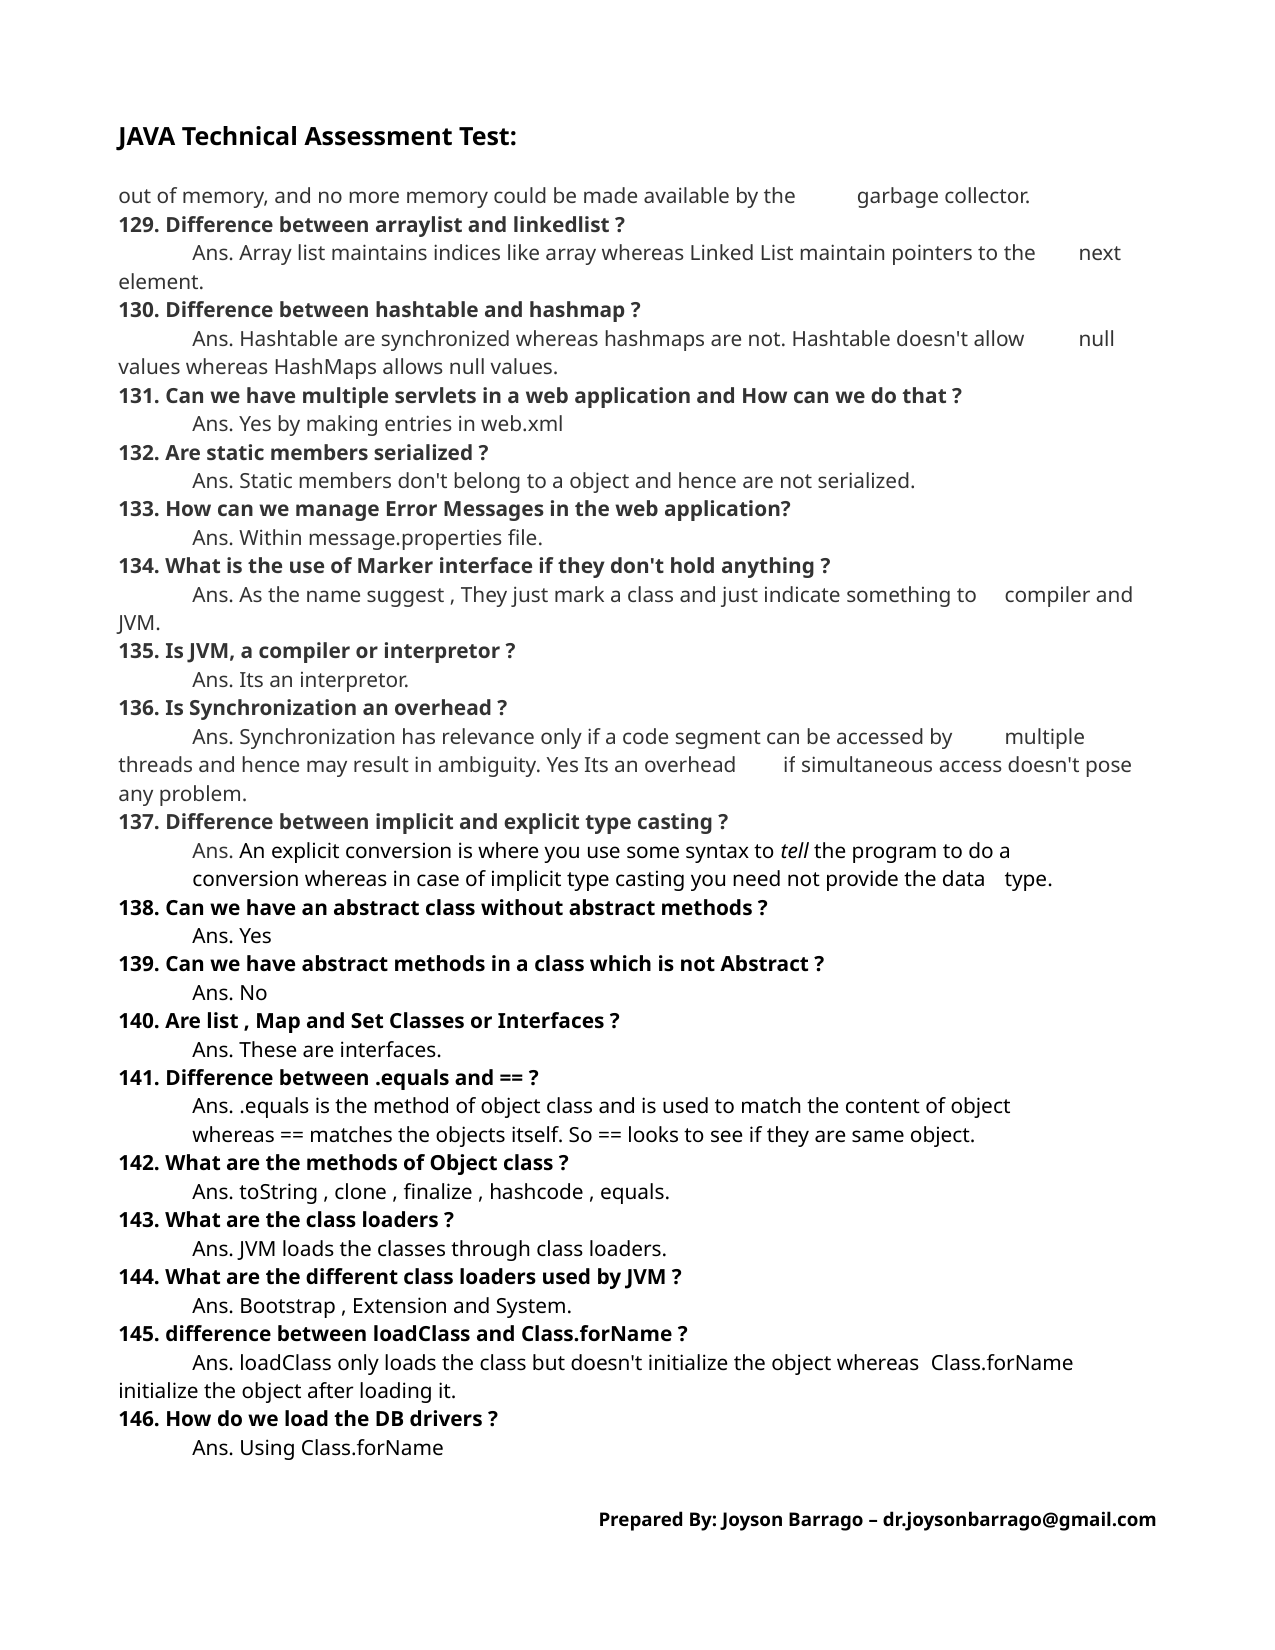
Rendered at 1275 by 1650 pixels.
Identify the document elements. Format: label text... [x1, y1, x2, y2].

text out of memory, and no more memory could be made available by the garbage collector. 129. Difference between arraylist and linkedlist ? Ans. Array list maintains indices like array whereas Linked List maintain pointers to the next element. 130. Difference between hashtable and hashmap ? Ans. Hashtable are synchronized whereas hashmaps are not. Hashtable doesn't allow null values whereas HashMaps allows null values. 131. Can we have multiple servlets in a web application and How can we do that ? Ans. Yes by making entries in web.xml 132. Are static members serialized ? Ans. Static members don't belong to a object and hence are not serialized. 133. How can we manage Error Messages in the web application? Ans. Within message.properties file. 134. What is the use of Marker interface if they don't hold anything ? Ans. As the name suggest , They just mark a class and just indicate something to compiler and JVM. 135. Is JVM, a compiler or interpretor ? Ans. Its an interpretor. 136. Is Synchronization an overhead ? Ans. Synchronization has relevance only if a code segment can be accessed by multiple threads and hence may result in ambiguity. Yes Its an overhead if simultaneous access doesn't pose any problem. 137. Difference between implicit and explicit type casting ? Ans. An explicit conversion is where you use some syntax to tell the program to do a conversion whereas in case of implicit type casting you need not provide the data type. 138. Can we have an abstract class without abstract methods ? Ans. Yes 139. Can we have abstract methods in a class which is not Abstract ? Ans. No 140. Are list , Map and Set Classes or Interfaces ? Ans. These are interfaces. 141. Difference between .equals and == ? Ans. .equals is the method of object class and is used to match the content of object whereas == matches the objects itself. So == looks to see if they are same object. 142. What are the methods of Object class ? Ans. toString , clone , finalize , hashcode , equals. 143. What are the class loaders ? Ans. JVM loads the classes through class loaders. 144. What are the different class loaders used by JVM ? Ans. Bootstrap , Extension and System. 145. difference between loadClass and Class.forName ? Ans. loadClass only loads the class but doesn't initialize the object whereas Class.forName initialize the object after loading it. 146. How do we load the DB drivers ? Ans. Using Class.forName [118, 182, 1157, 1461]
